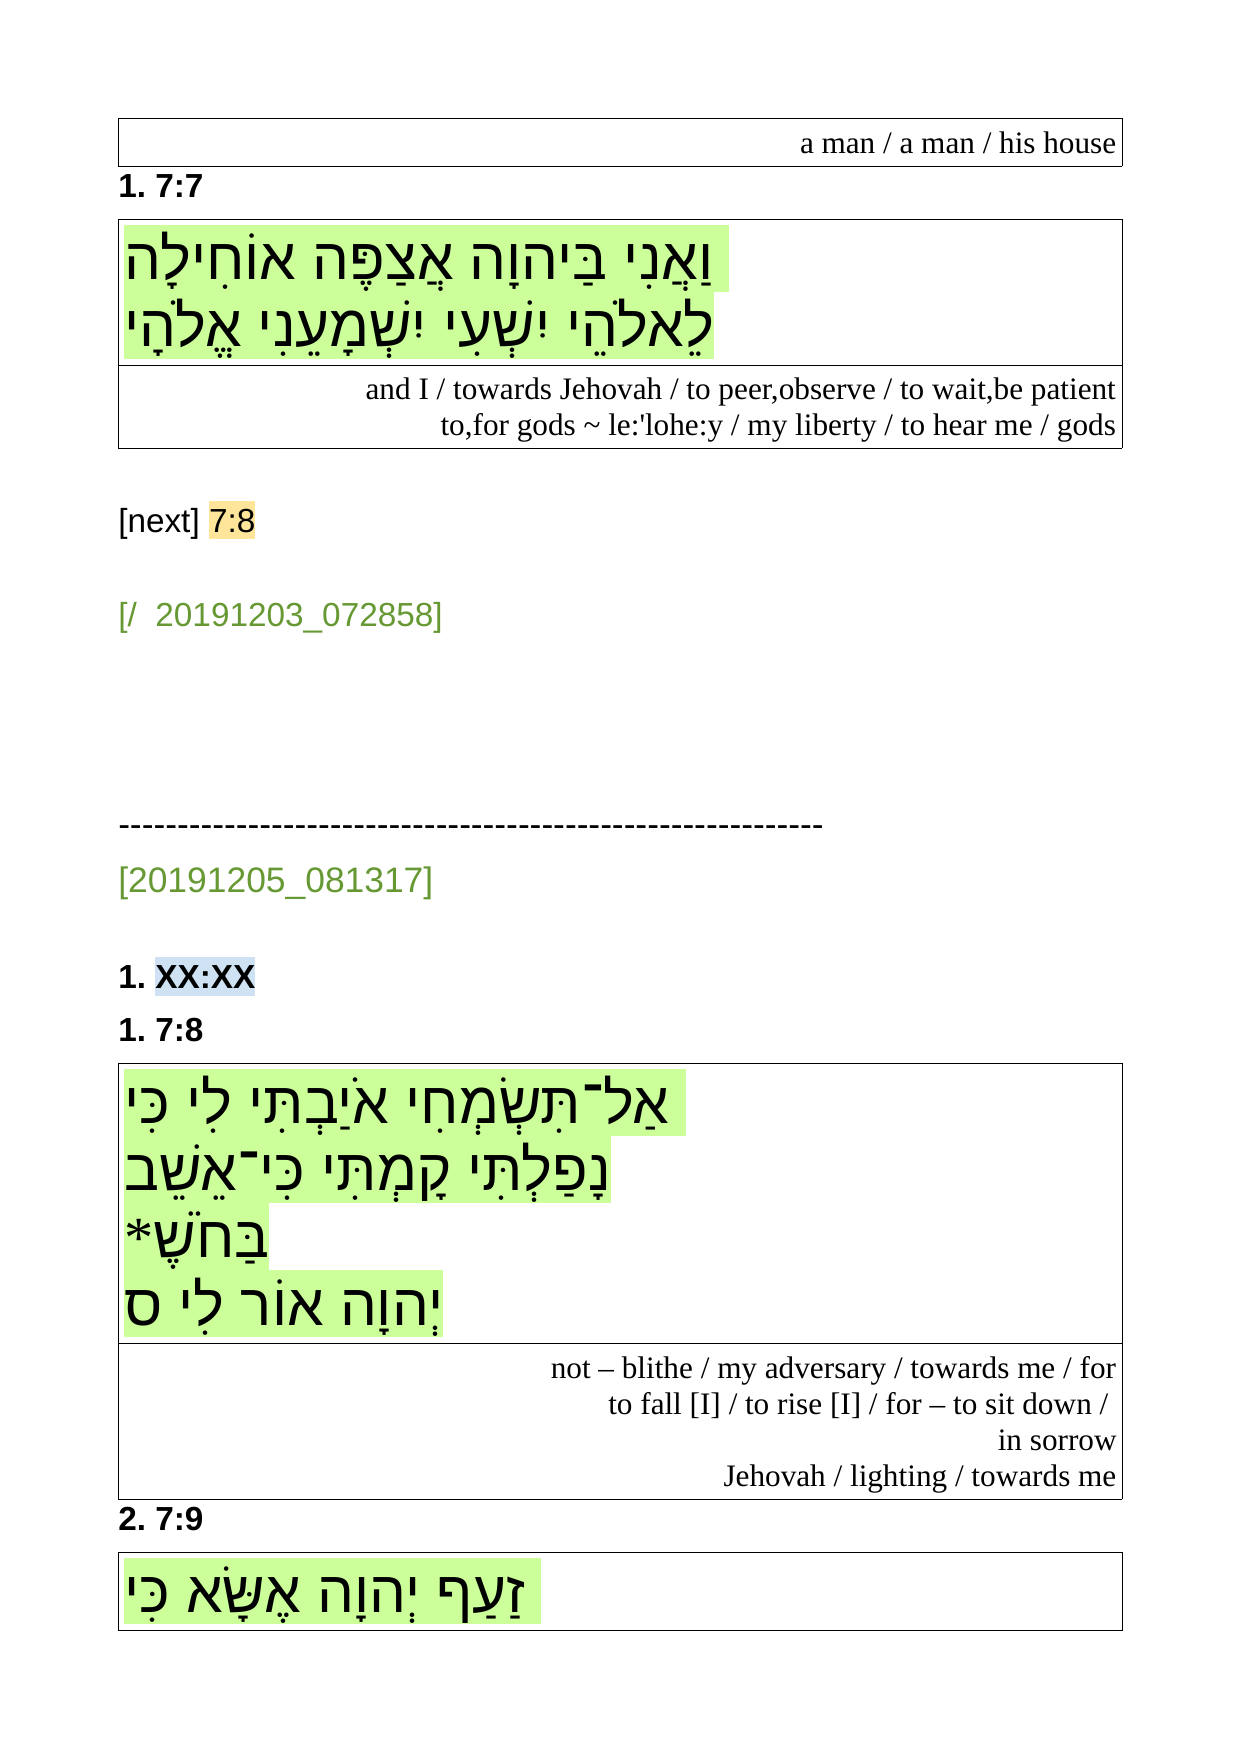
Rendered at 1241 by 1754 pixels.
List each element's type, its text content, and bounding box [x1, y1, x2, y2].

table_header אַל־תִּשְׂמְחִי אֹיַבְתִּי לִי כִּי נָפַלְתִּי קָמְתִּי כִּי־אֵשֵׁב *בַּחֹשֶׁ יְהוָה אוֹר לִי ס [119, 1064, 1122, 1343]
text 1. XX:XX [118, 957, 1122, 996]
table_cell a man / a man / his house [119, 119, 1122, 166]
text ------------------------------------------------------------ [118, 803, 1122, 844]
table_header זַעַף יְהוָה אֶשָּׂא כִּי [119, 1553, 1122, 1630]
text 2. 7:9 [118, 1500, 1122, 1537]
text 1. 7:8 [118, 1010, 1122, 1048]
text [20191205_081317] [118, 860, 1122, 900]
text [/ 20191203_072858] [118, 595, 1122, 634]
text 1. 7:7 [118, 167, 1122, 204]
table_cell not – blithe / my adversary / towards me / for to fall [I] / to rise [I] / for – to sit down / in sorrow Jehovah / lighting / towards me [119, 1344, 1122, 1498]
table_cell and I / towards Jehovah / to peer,observe / to wait,be patient to,for gods ~ le:'lohe:y / my liberty / to hear me / gods [119, 366, 1122, 448]
text [next] 7:8 [118, 501, 1122, 539]
table_header וַאֲנִי בַּיהוָה אֲצַפֶּה אוֹחִילָה לֵאלֹהֵי יִשְׁעִי יִשְׁמָעֵנִי אֱלֹהָי [119, 220, 1122, 364]
